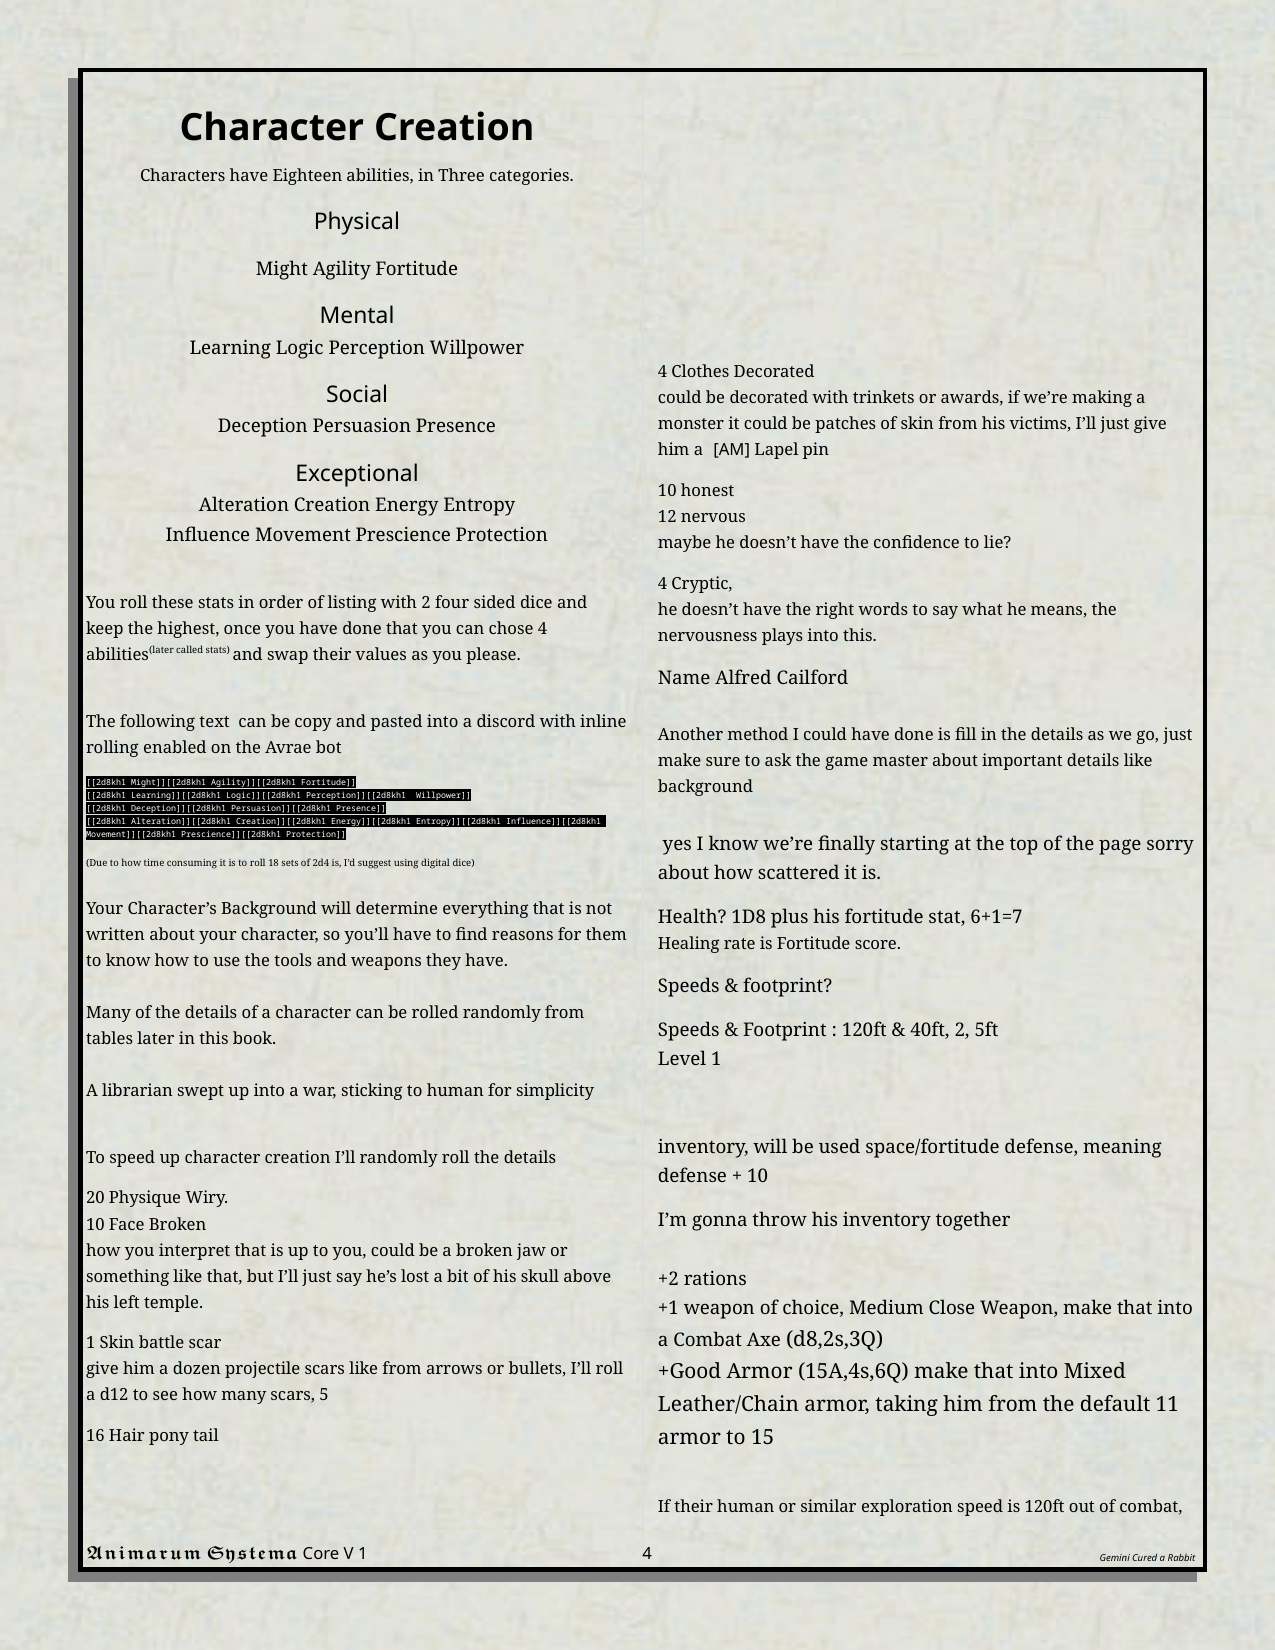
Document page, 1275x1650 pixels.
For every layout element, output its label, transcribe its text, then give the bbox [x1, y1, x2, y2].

text You roll these stats in order of listing with 2 four sided dice and keep the highest, once you have done that you can chose 4 abilities(later called stats) and swap their values as you please. [86, 565, 628, 666]
text To speed up character creation I’ll randomly roll the details [86, 1146, 628, 1168]
text Name Alfred Cailford Another method I could have done is fill in the details as we go, just make sure to ask the game master about important details like background yes I know we’re finally starting at the top of the page sorry about how scattered it is. [658, 664, 1199, 885]
text 4 Cryptic, he doesn’t have the right words to say what he means, the nervousness plays into this. [658, 571, 1199, 646]
text 1 Skin battle scar give him a dozen projectile scars like from arrows or bullets, I’ll roll a d12 to see how many scars, 5 [86, 1331, 628, 1406]
text (Due to how time consuming it is to roll 18 sets of 2d4 is, I’d suggest using digital dice) [86, 856, 628, 879]
text inventory, will be used space/fortitude defense, meaning defense + 10 [658, 1133, 1199, 1188]
text [[2d8kh1 Might]][[2d8kh1 Agility]][[2d8kh1 Fortitude]] [[2d8kh1 Learning]][[2d8kh1 Logic]][[2d8kh1 Perception]][[2d8kh1 Willpower]] [[2d8kh1 Deception]][[2d8kh1 Persuasion]][[2d8kh1 Presence]] [[2d8kh1 Alteration]][[2d8kh1 Creation]][[2d8kh1 Energy]][[2d8kh1 Entropy]][[2d8kh1 Influence]][[2d8kh1 Movement]][[2d8kh1 Prescience]][[2d8kh1 Protection]] [86, 776, 628, 840]
text 4 Clothes Decorated could be decorated with trinkets or awards, if we’re making a monster it could be patches of skin from his victims, I’ll just give him a [AM] Lapel pin [658, 360, 1199, 461]
text Health? 1D8 plus his fortitude stat, 6+1=7 Healing rate is Fortitude score. [658, 903, 1199, 954]
subtitle Character Creation [86, 100, 628, 151]
text The following text can be copy and pasted into a discord with inline rolling enabled on the Avrae bot [86, 683, 628, 758]
text Characters have Eighteen abilities, in Three categories. [86, 164, 628, 187]
text Speeds & Footprint : 120ft & 40ft, 2, 5ft Level 1 [658, 1016, 1199, 1071]
text Your Character’s Background will determine everything that is not written about your character, so you’ll have to find reasons for them to know how to use the tools and weapons they have. Many of the details of a character can be rolled randomly from tables later in this book. A librarian swept up into a war, sticking to human for simplicity [86, 897, 628, 1128]
text Social Deception Persuasion Presence [86, 378, 628, 438]
picture [0, 0, 1275, 1650]
text Exceptional Alteration Creation Energy Entropy Influence Movement Prescience Protection [86, 457, 628, 546]
text I’m gonna throw his inventory together +2 rations +1 weapon of choice, Medium Close Weapon, make that into a Combat Axe (d8,2s,3Q) +Good Armor (15A,4s,6Q) make that into Mixed Leather/Chain armor, taking him from the default 11 armor to 15 [658, 1206, 1199, 1450]
text 10 honest 12 nervous maybe he doesn’t have the confidence to lie? [658, 478, 1199, 553]
text 16 Hair pony tail [86, 1424, 628, 1446]
text Physical [86, 204, 628, 236]
text Speeds & footprint? [658, 972, 1199, 998]
text If their human or similar exploration speed is 120ft out of combat, [658, 1469, 1199, 1518]
text Mental Learning Logic Perception Willpower [86, 299, 628, 359]
text 20 Physique Wiry. 10 Face Broken how you interpret that is up to you, could be a broken jaw or something like that, but I’ll just say he’s lost a bit of his skull above his left temple. [86, 1186, 628, 1313]
text Might Agility Fortitude [86, 255, 628, 281]
